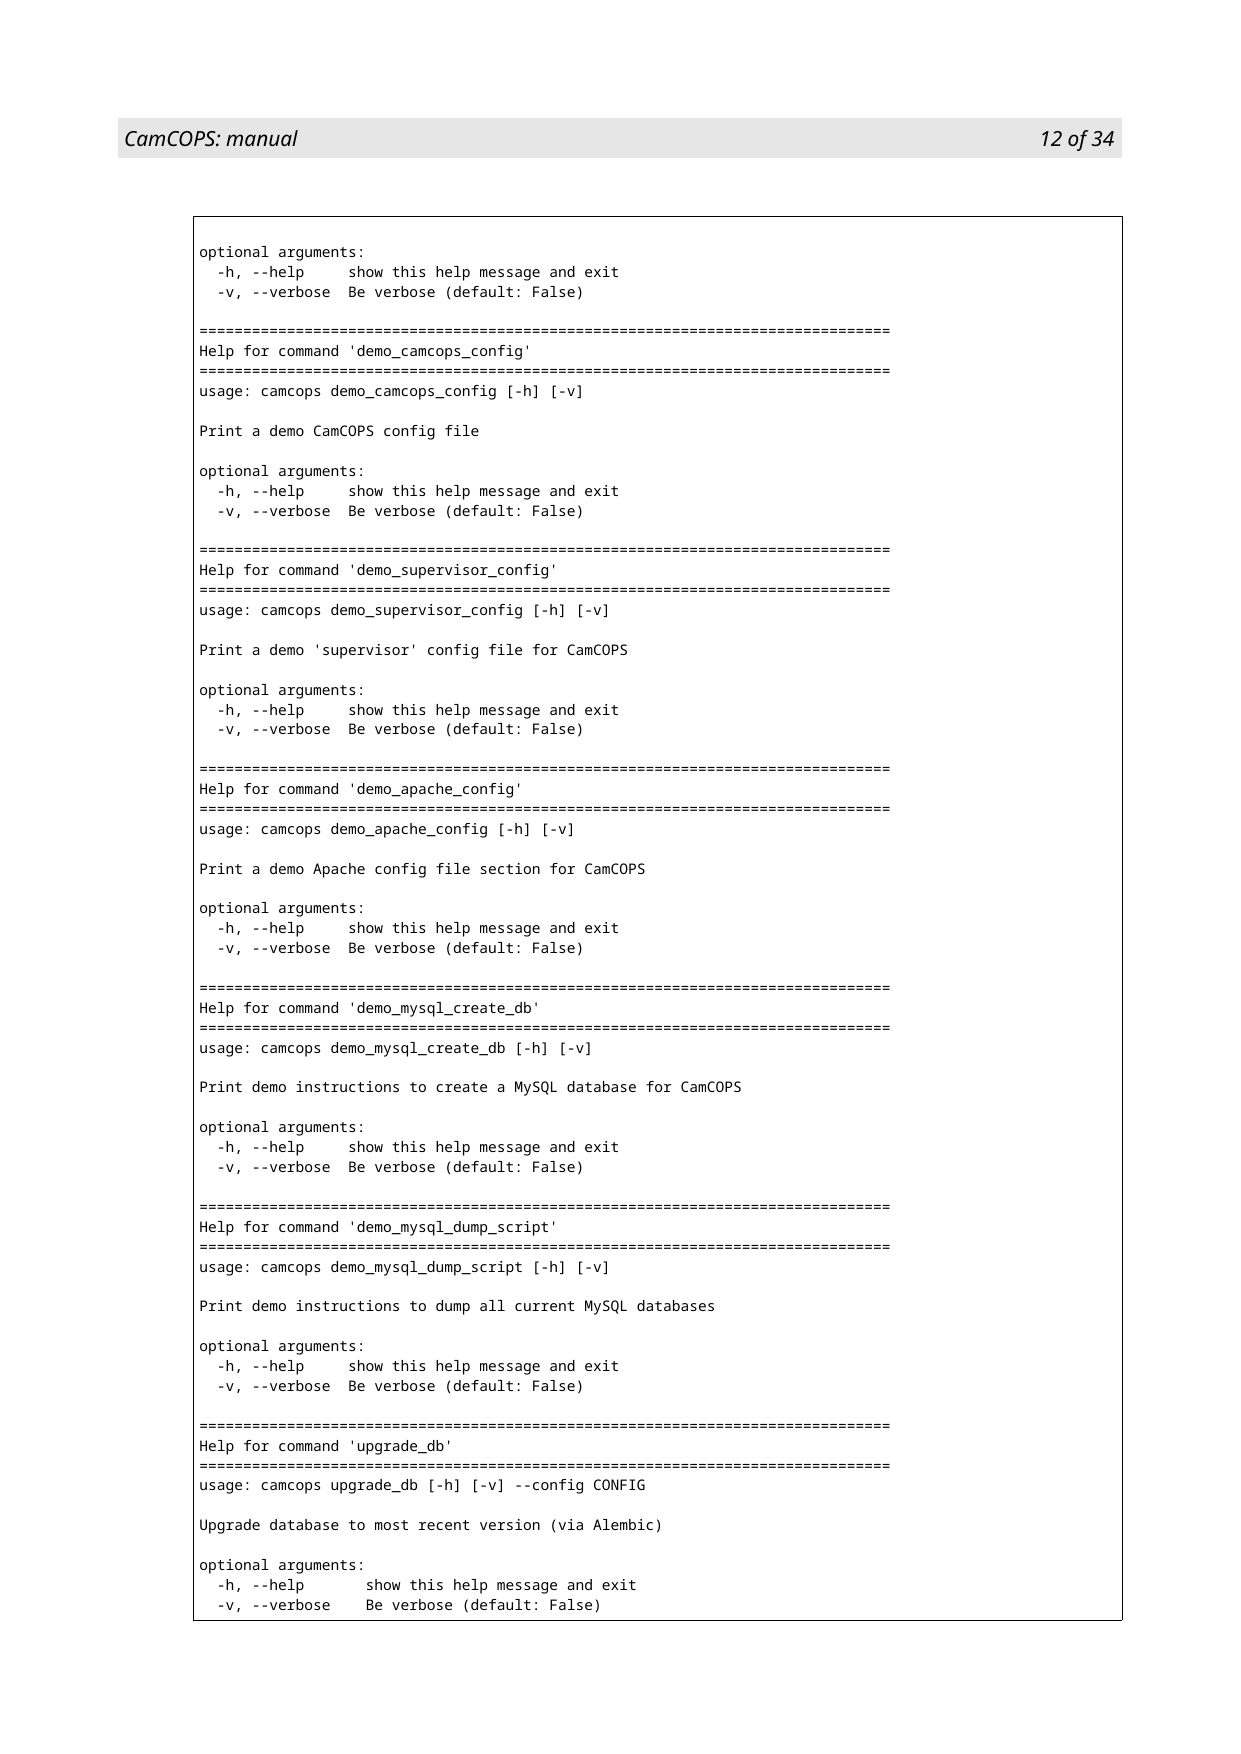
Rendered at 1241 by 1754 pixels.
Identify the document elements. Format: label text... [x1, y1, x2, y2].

table_header optional arguments: -h, --help show this help message and exit -v, --verbose Be verbose (default: False) =============================================================================== Help for command 'demo_camcops_config' =============================================================================== usage: camcops demo_camcops_config [-h] [-v] Print a demo CamCOPS config file optional arguments: -h, --help show this help message and exit -v, --verbose Be verbose (default: False) =============================================================================== Help for command 'demo_supervisor_config' =============================================================================== usage: camcops demo_supervisor_config [-h] [-v] Print a demo 'supervisor' config file for CamCOPS optional arguments: -h, --help show this help message and exit -v, --verbose Be verbose (default: False) =============================================================================== Help for command 'demo_apache_config' =============================================================================== usage: camcops demo_apache_config [-h] [-v] Print a demo Apache config file section for CamCOPS optional arguments: -h, --help show this help message and exit -v, --verbose Be verbose (default: False) =============================================================================== Help for command 'demo_mysql_create_db' =============================================================================== usage: camcops demo_mysql_create_db [-h] [-v] Print demo instructions to create a MySQL database for CamCOPS optional arguments: -h, --help show this help message and exit -v, --verbose Be verbose (default: False) =============================================================================== Help for command 'demo_mysql_dump_script' =============================================================================== usage: camcops demo_mysql_dump_script [-h] [-v] Print demo instructions to dump all current MySQL databases optional arguments: -h, --help show this help message and exit -v, --verbose Be verbose (default: False) =============================================================================== Help for command 'upgrade_db' =============================================================================== usage: camcops upgrade_db [-h] [-v] --config CONFIG Upgrade database to most recent version (via Alembic) optional arguments: -h, --help show this help message and exit -v, --verbose Be verbose (default: False) [194, 217, 1122, 1620]
